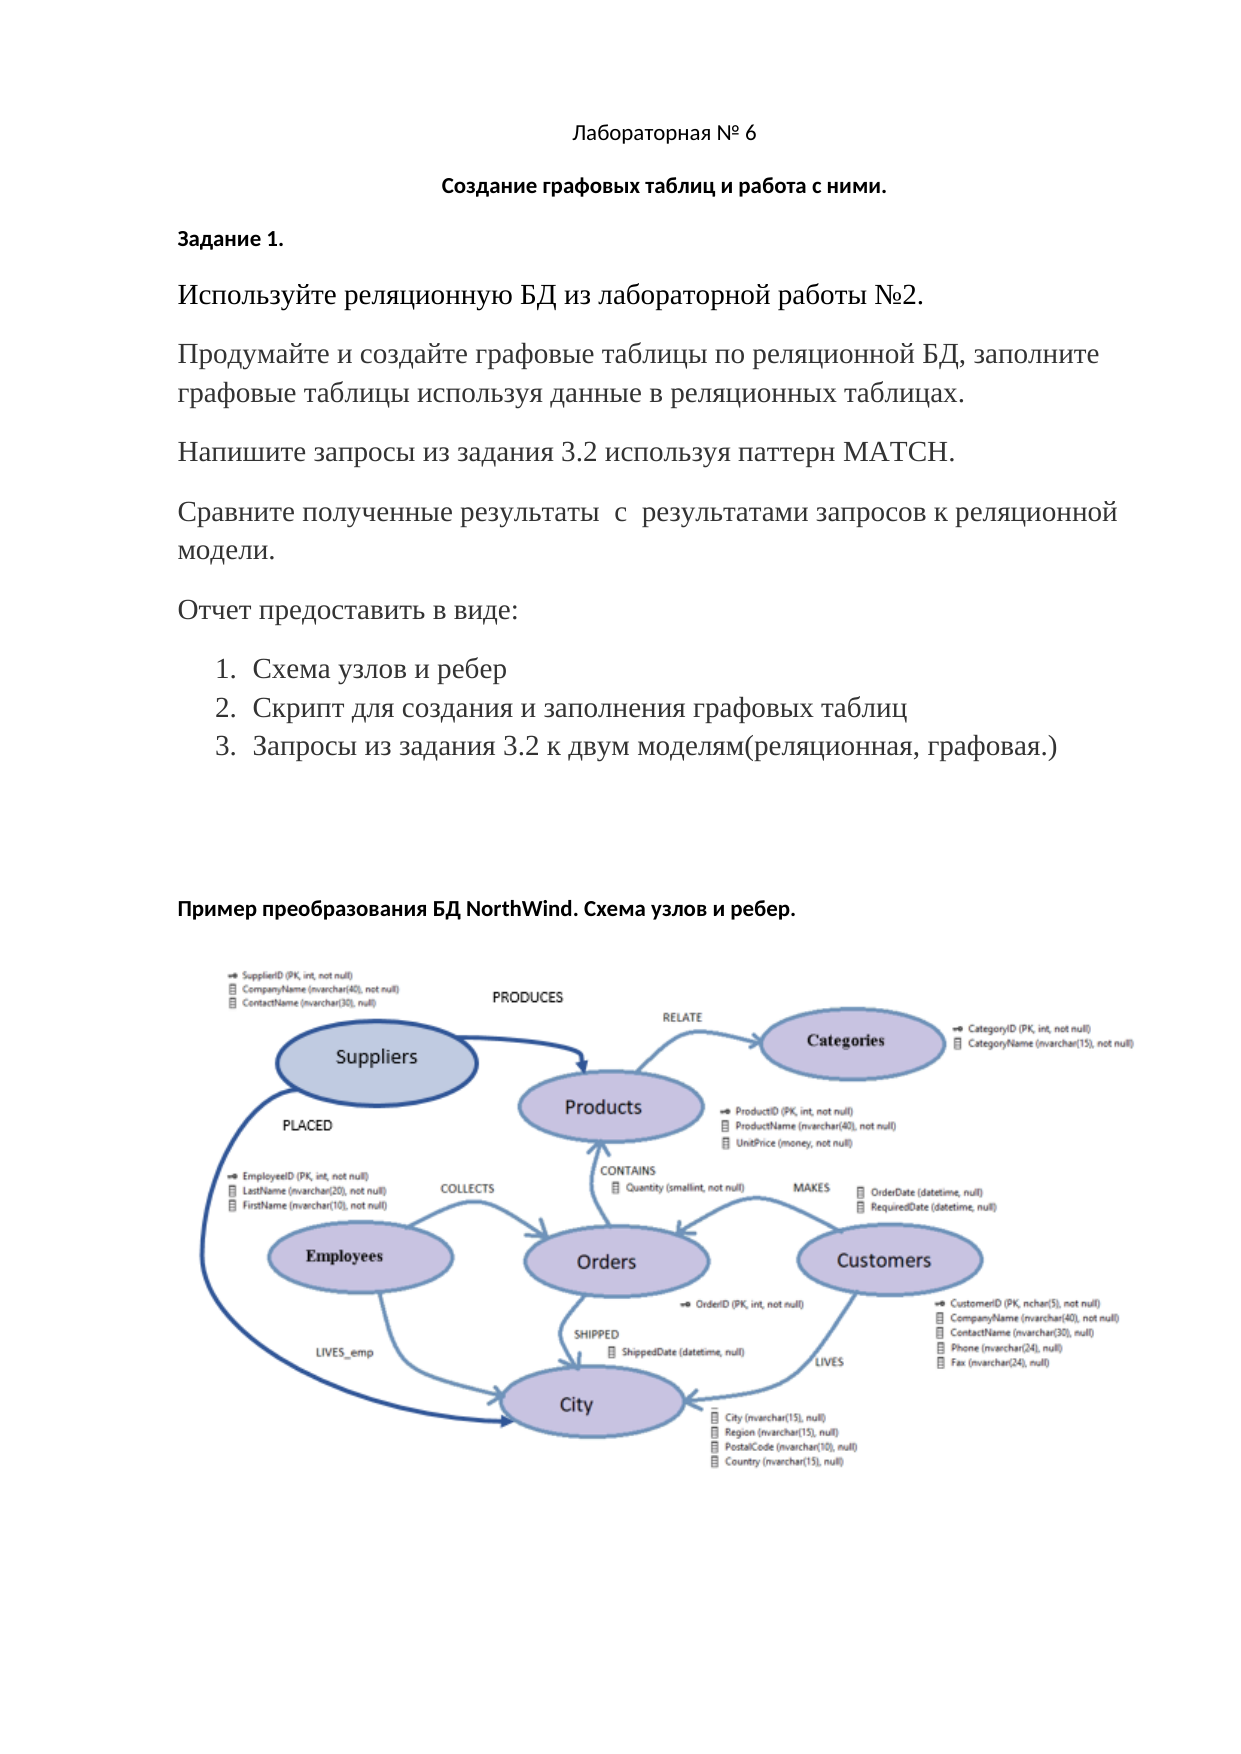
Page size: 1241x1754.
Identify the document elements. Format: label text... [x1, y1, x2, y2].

list Скрипт для создания и заполнения графовых таблиц [215, 690, 1152, 723]
list Запросы из задания 3.2 к двум моделям(реляционная, графовая.) [215, 728, 1152, 762]
text Пример преобразования БД NorthWind. Схема узлов и ребер. [177, 894, 1152, 922]
text Задание 1. [177, 224, 1152, 252]
text Используйте реляционную БД из лабораторной работы №2. [177, 277, 1152, 311]
text Создание графовых таблиц и работа с ними. [177, 171, 1152, 199]
text Сравните полученные результаты с результатами запросов к реляционной модели. [177, 494, 1152, 566]
text Лабораторная № 6 [177, 118, 1152, 146]
text Напишите запросы из задания 3.2 используя паттерн MATCH. [177, 434, 1152, 468]
list Схема узлов и ребер [215, 651, 1152, 685]
picture [177, 946, 1152, 1515]
text Продумайте и создайте графовые таблицы по реляционной БД, заполните графовые таблицы используя данные в реляционных таблицах. [177, 337, 1152, 409]
text Отчет предоставить в виде: [177, 592, 1152, 625]
